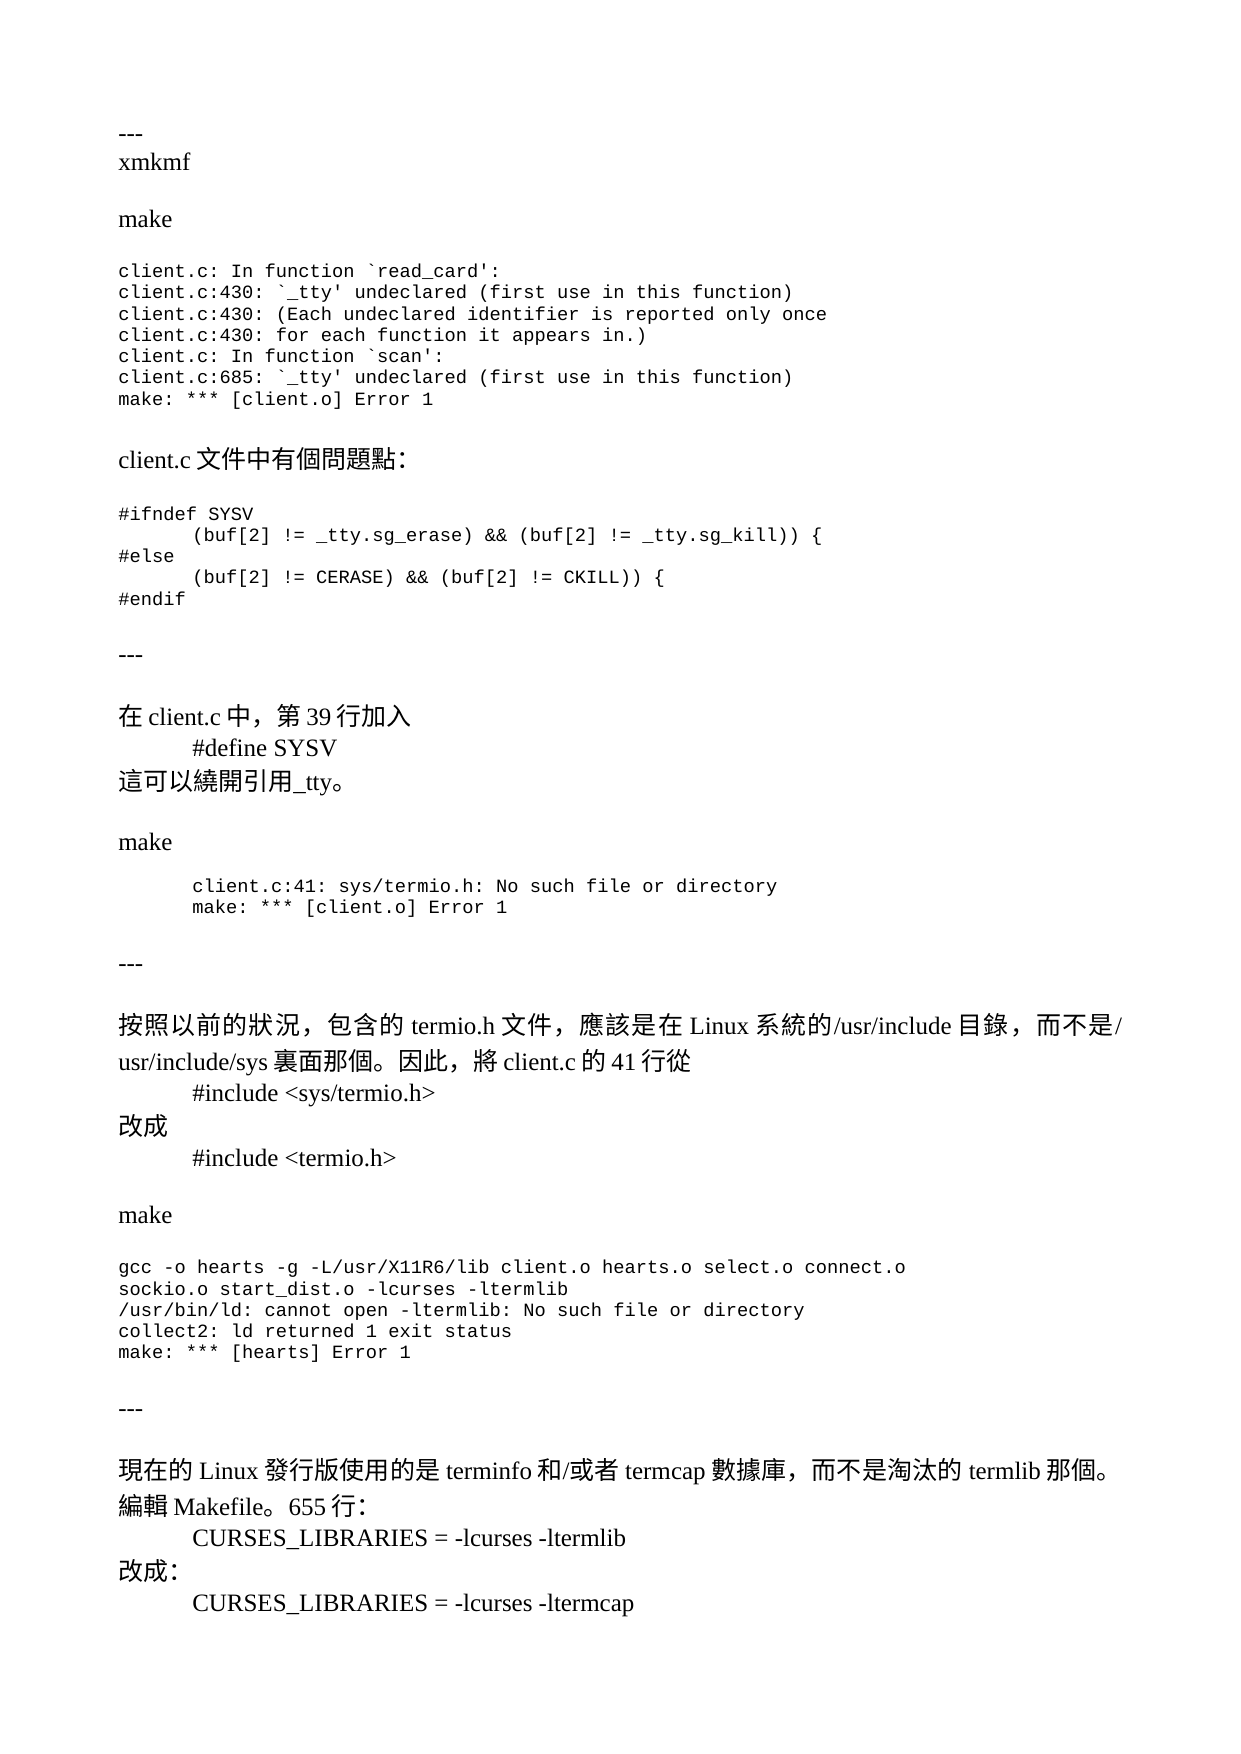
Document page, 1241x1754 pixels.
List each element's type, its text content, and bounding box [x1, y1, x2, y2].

text (buf[2] != CERASE) && (buf[2] != CKILL)) { [118, 568, 1122, 589]
text --- [118, 639, 1122, 668]
text 改成： [118, 1552, 1122, 1588]
text 按照以前的狀況，包含的termio.h文件，應該是在Linux系統的/usr/include目錄，而不是/usr/include/sys裏面那個。因此，將client.c的41行從 [118, 1006, 1122, 1078]
text #define SYSV [118, 733, 1122, 762]
text make: *** [hearts] Error 1 [118, 1343, 1122, 1364]
text gcc -o hearts -g -L/usr/X11R6/lib client.o hearts.o select.o connect.o [118, 1258, 1122, 1279]
text make [118, 204, 1122, 233]
text #else [118, 547, 1122, 568]
text #endif [118, 589, 1122, 611]
text CURSES_LIBRARIES = -lcurses -ltermlib [118, 1523, 1122, 1552]
text #include <termio.h> [118, 1143, 1122, 1172]
text make [118, 827, 1122, 856]
text client.c: In function `scan': [118, 347, 1122, 368]
text client.c文件中有個問題點： [118, 439, 1122, 476]
text make: *** [client.o] Error 1 [118, 389, 1122, 411]
text make [118, 1201, 1122, 1229]
text /usr/bin/ld: cannot open -ltermlib: No such file or directory [118, 1301, 1122, 1322]
text client.c:41: sys/termio.h: No such file or directory [118, 877, 1122, 898]
text client.c:430: (Each undeclared identifier is reported only once [118, 304, 1122, 326]
text --- [118, 1393, 1122, 1422]
text 改成 [118, 1107, 1122, 1143]
text 現在的Linux發行版使用的是terminfo和/或者termcap數據庫，而不是淘汰的termlib那個。編輯Makefile。655行： [118, 1451, 1122, 1523]
text #include <sys/termio.h> [118, 1078, 1122, 1107]
text xmkmf [118, 147, 1122, 176]
text sockio.o start_dist.o -lcurses -ltermlib [118, 1279, 1122, 1301]
text client.c:430: for each function it appears in.) [118, 326, 1122, 347]
text make: *** [client.o] Error 1 [118, 898, 1122, 919]
text client.c:685: `_tty' undeclared (first use in this function) [118, 368, 1122, 389]
text collect2: ld returned 1 exit status [118, 1322, 1122, 1343]
text #ifndef SYSV [118, 504, 1122, 526]
text (buf[2] != _tty.sg_erase) && (buf[2] != _tty.sg_kill)) { [118, 526, 1122, 547]
text 這可以繞開引用_tty。 [118, 762, 1122, 798]
text 在client.c中，第39行加入 [118, 697, 1122, 733]
text CURSES_LIBRARIES = -lcurses -ltermcap [118, 1588, 1122, 1617]
text --- [118, 948, 1122, 977]
text client.c: In function `read_card': [118, 262, 1122, 283]
text client.c:430: `_tty' undeclared (first use in this function) [118, 283, 1122, 304]
text --- [118, 118, 1122, 147]
